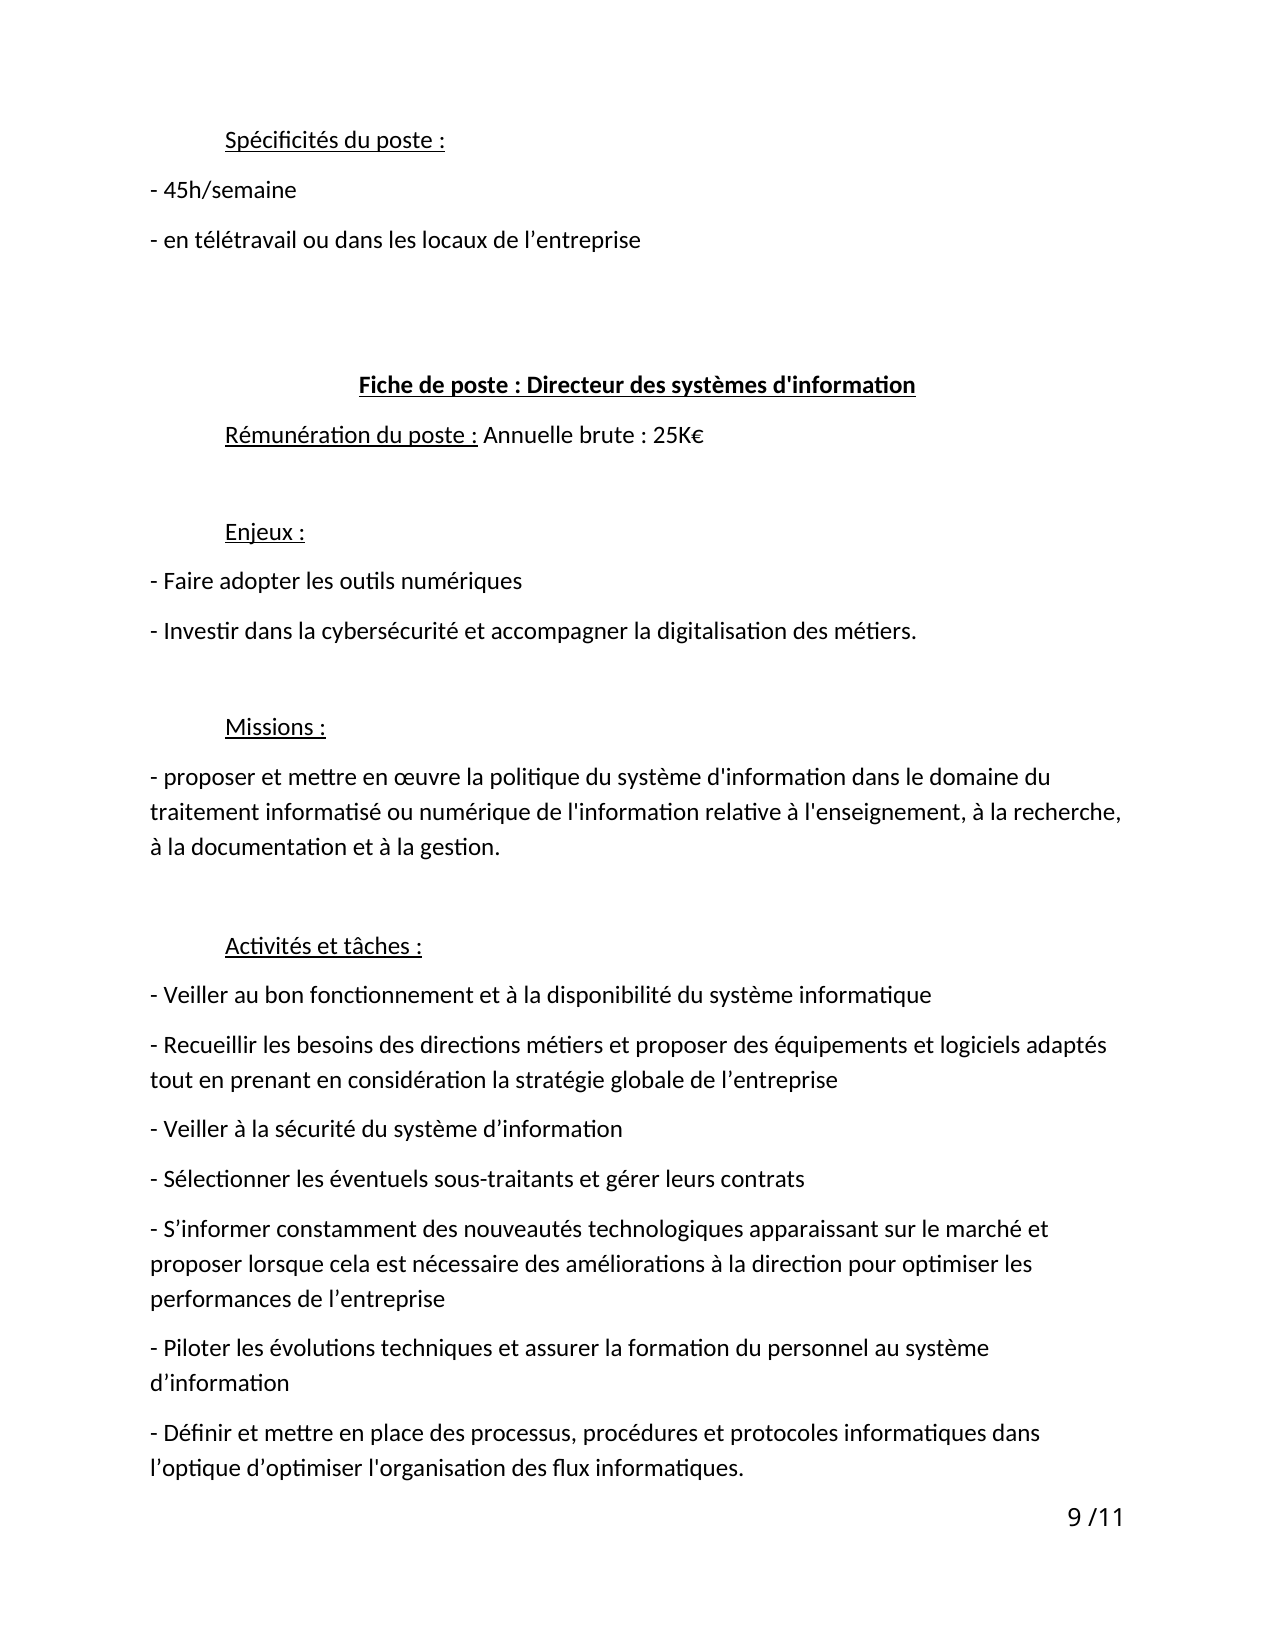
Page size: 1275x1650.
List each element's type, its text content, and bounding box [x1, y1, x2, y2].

text - Investir dans la cybersécurité et accompagner la digitalisation des métiers. [150, 615, 1125, 645]
text - Veiller au bon fonctionnement et à la disponibilité du système informatique [150, 979, 1125, 1010]
text Rémunération du poste : Annuelle brute : 25K€ [150, 419, 1125, 450]
text Missions : [150, 711, 1125, 742]
text - Piloter les évolutions techniques et assurer la formation du personnel au système d’information [150, 1332, 1125, 1398]
text - S’informer constamment des nouveautés technologiques apparaissant sur le marché et proposer lorsque cela est nécessaire des améliorations à la direction pour optimiser les performances de l’entreprise [150, 1213, 1125, 1313]
text - Définir et mettre en place des processus, procédures et protocoles informatiques dans l’optique d’optimiser l'organisation des flux informatiques. [150, 1417, 1125, 1482]
text - Veiller à la sécurité du système d’information [150, 1114, 1125, 1144]
text - 45h/semaine [150, 174, 1125, 205]
text Enjeux : [150, 516, 1125, 546]
text - Sélectionner les éventuels sous-traitants et gérer leurs contrats [150, 1163, 1125, 1194]
text Activités et tâches : [150, 930, 1125, 960]
text - Recueillir les besoins des directions métiers et proposer des équipements et logiciels adaptés tout en prenant en considération la stratégie globale de l’entreprise [150, 1029, 1125, 1094]
text Spécificités du poste : [150, 124, 1125, 155]
text - Faire adopter les outils numériques [150, 565, 1125, 596]
text - proposer et mettre en œuvre la politique du système d'information dans le domaine du traitement informatisé ou numérique de l'information relative à l'enseignement, à la recherche, à la documentation et à la gestion. [150, 761, 1125, 861]
text - en télétravail ou dans les locaux de l’entreprise [150, 224, 1125, 254]
text Fiche de poste : Directeur des systèmes d'information [150, 370, 1125, 400]
